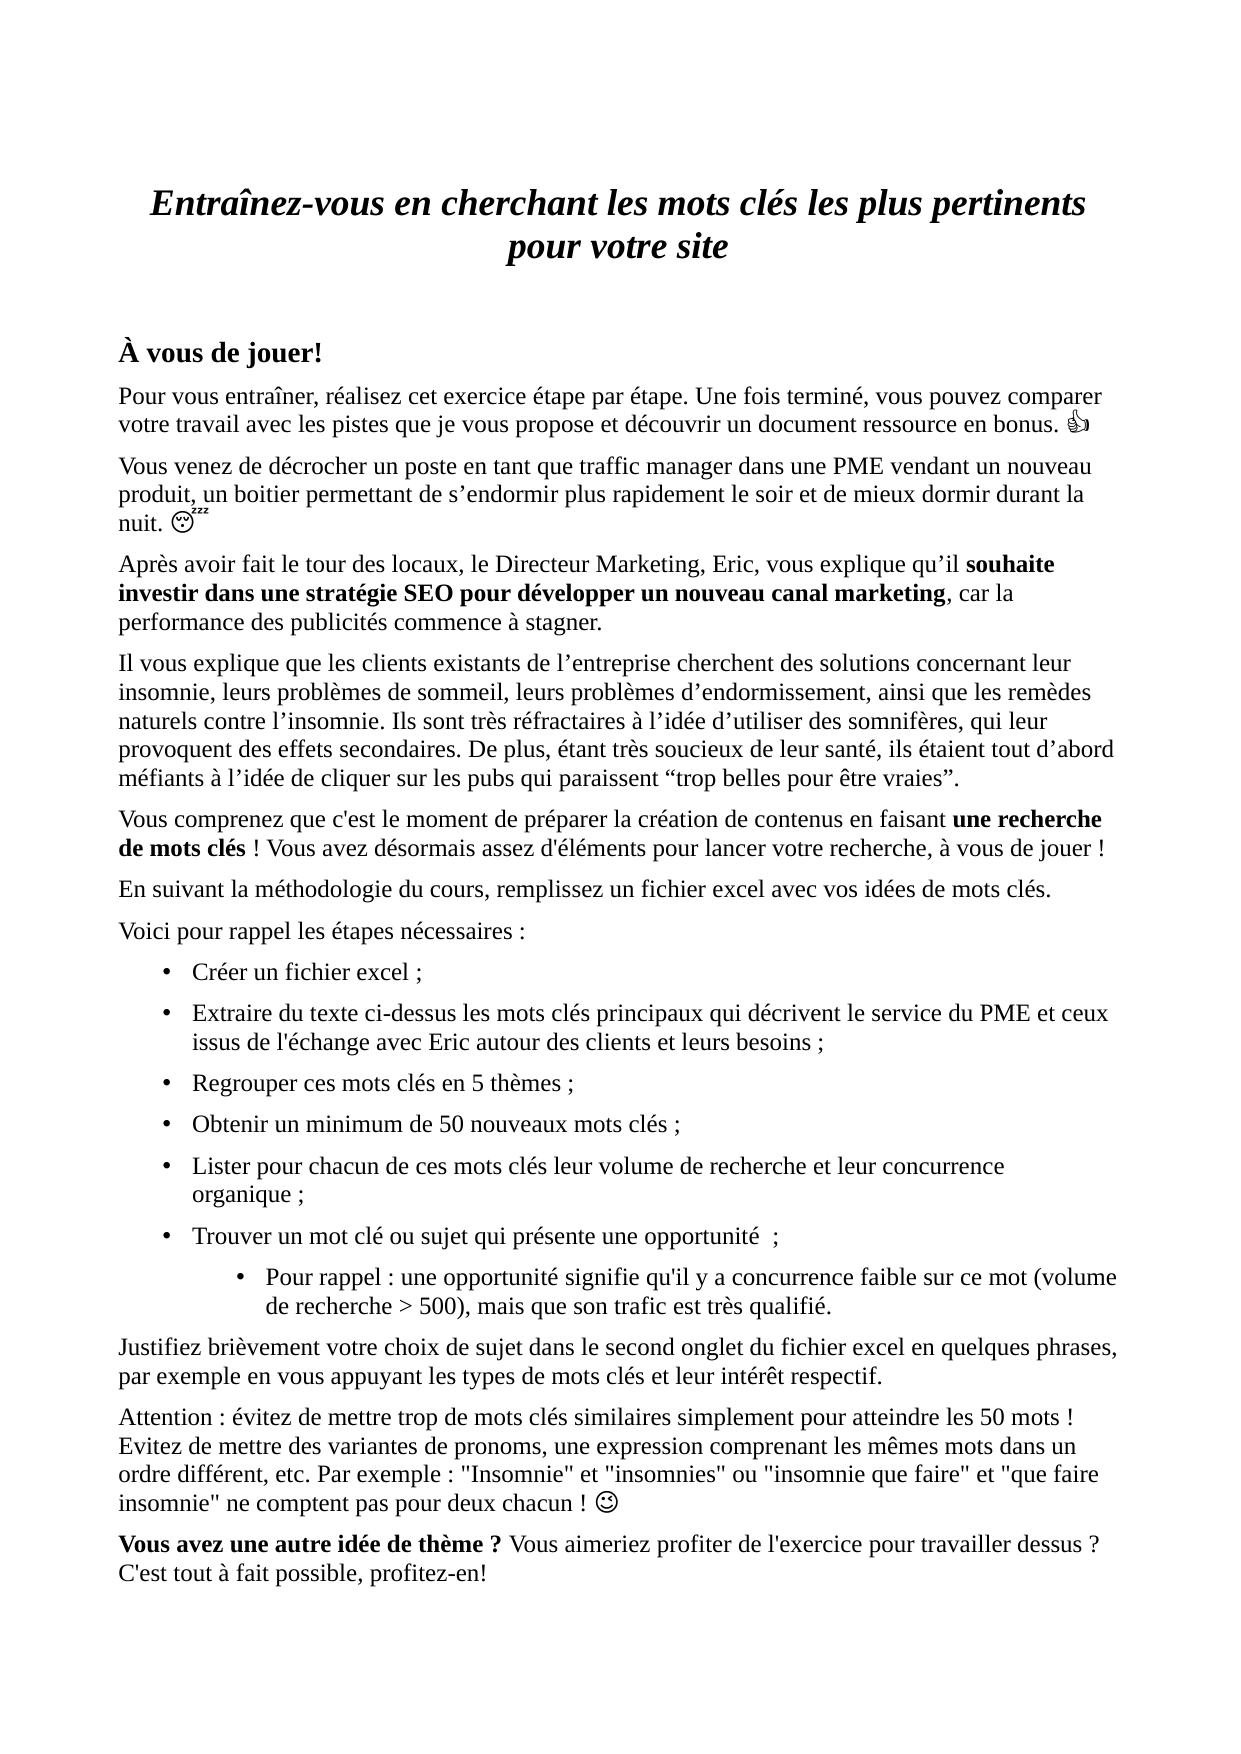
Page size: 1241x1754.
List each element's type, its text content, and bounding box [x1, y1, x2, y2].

text Justifiez brièvement votre choix de sujet dans le second onglet du fichier excel en quelques phrases, par exemple en vous appuyant les types de mots clés et leur intérêt respectif. [118, 1332, 1122, 1389]
text Pour vous entraîner, réalisez cet exercice étape par étape. Une fois terminé, vous pouvez comparer votre travail avec les pistes que je vous propose et découvrir un document ressource en bonus. 👍 [118, 381, 1122, 438]
list Regrouper ces mots clés en 5 thèmes ; [162, 1068, 1122, 1097]
text Après avoir fait le tour des locaux, le Directeur Marketing, Eric, vous explique qu’il souhaite investir dans une stratégie SEO pour développer un nouveau canal marketing, car la performance des publicités commence à stagner. [118, 549, 1122, 636]
text Vous avez une autre idée de thème ? Vous aimeriez profiter de l'exercice pour travailler dessus ? C'est tout à fait possible, profitez-en! [118, 1529, 1122, 1587]
text En suivant la méthodologie du cours, remplissez un fichier excel avec vos idées de mots clés. [118, 874, 1122, 903]
list Lister pour chacun de ces mots clés leur volume de recherche et leur concurrence organique ; [162, 1151, 1122, 1208]
text Voici pour rappel les étapes nécessaires : [118, 916, 1122, 944]
text Attention : évitez de mettre trop de mots clés similaires simplement pour atteindre les 50 mots ! Evitez de mettre des variantes de pronoms, une expression comprenant les mêmes mots dans un ordre différent, etc. Par exemple : "Insomnie" et "insomnies" ou "insomnie que faire" et "que faire insomnie" ne comptent pas pour deux chacun ! 😉 [118, 1402, 1122, 1517]
subtitle Entraînez-vous en cherchant les mots clés les plus pertinents pour votre site [118, 180, 1122, 266]
list Pour rappel : une opportunité signifie qu'il y a concurrence faible sur ce mot (volume de recherche > 500), mais que son trafic est très qualifié. [236, 1262, 1122, 1319]
text Vous comprenez que c'est le moment de préparer la création de contenus en faisant une recherche de mots clés ! Vous avez désormais assez d'éléments pour lancer votre recherche, à vous de jouer ! [118, 804, 1122, 862]
list Trouver un mot clé ou sujet qui présente une opportunité ; [162, 1221, 1122, 1249]
text Il vous explique que les clients existants de l’entreprise cherchent des solutions concernant leur insomnie, leurs problèmes de sommeil, leurs problèmes d’endormissement, ainsi que les remèdes naturels contre l’insomnie. Ils sont très réfractaires à l’idée d’utiliser des somnifères, qui leur provoquent des effets secondaires. De plus, étant très soucieux de leur santé, ils étaient tout d’abord méfiants à l’idée de cliquer sur les pubs qui paraissent “trop belles pour être vraies”. [118, 648, 1122, 792]
list Créer un fichier excel ; [162, 957, 1122, 986]
subtitle À vous de jouer! [118, 335, 1122, 368]
list Obtenir un minimum de 50 nouveaux mots clés ; [162, 1109, 1122, 1138]
list Extraire du texte ci-dessus les mots clés principaux qui décrivent le service du PME et ceux issus de l'échange avec Eric autour des clients et leurs besoins ; [162, 998, 1122, 1056]
text Vous venez de décrocher un poste en tant que traffic manager dans une PME vendant un nouveau produit, un boitier permettant de s’endormir plus rapidement le soir et de mieux dormir durant la nuit. 😴 [118, 451, 1122, 537]
